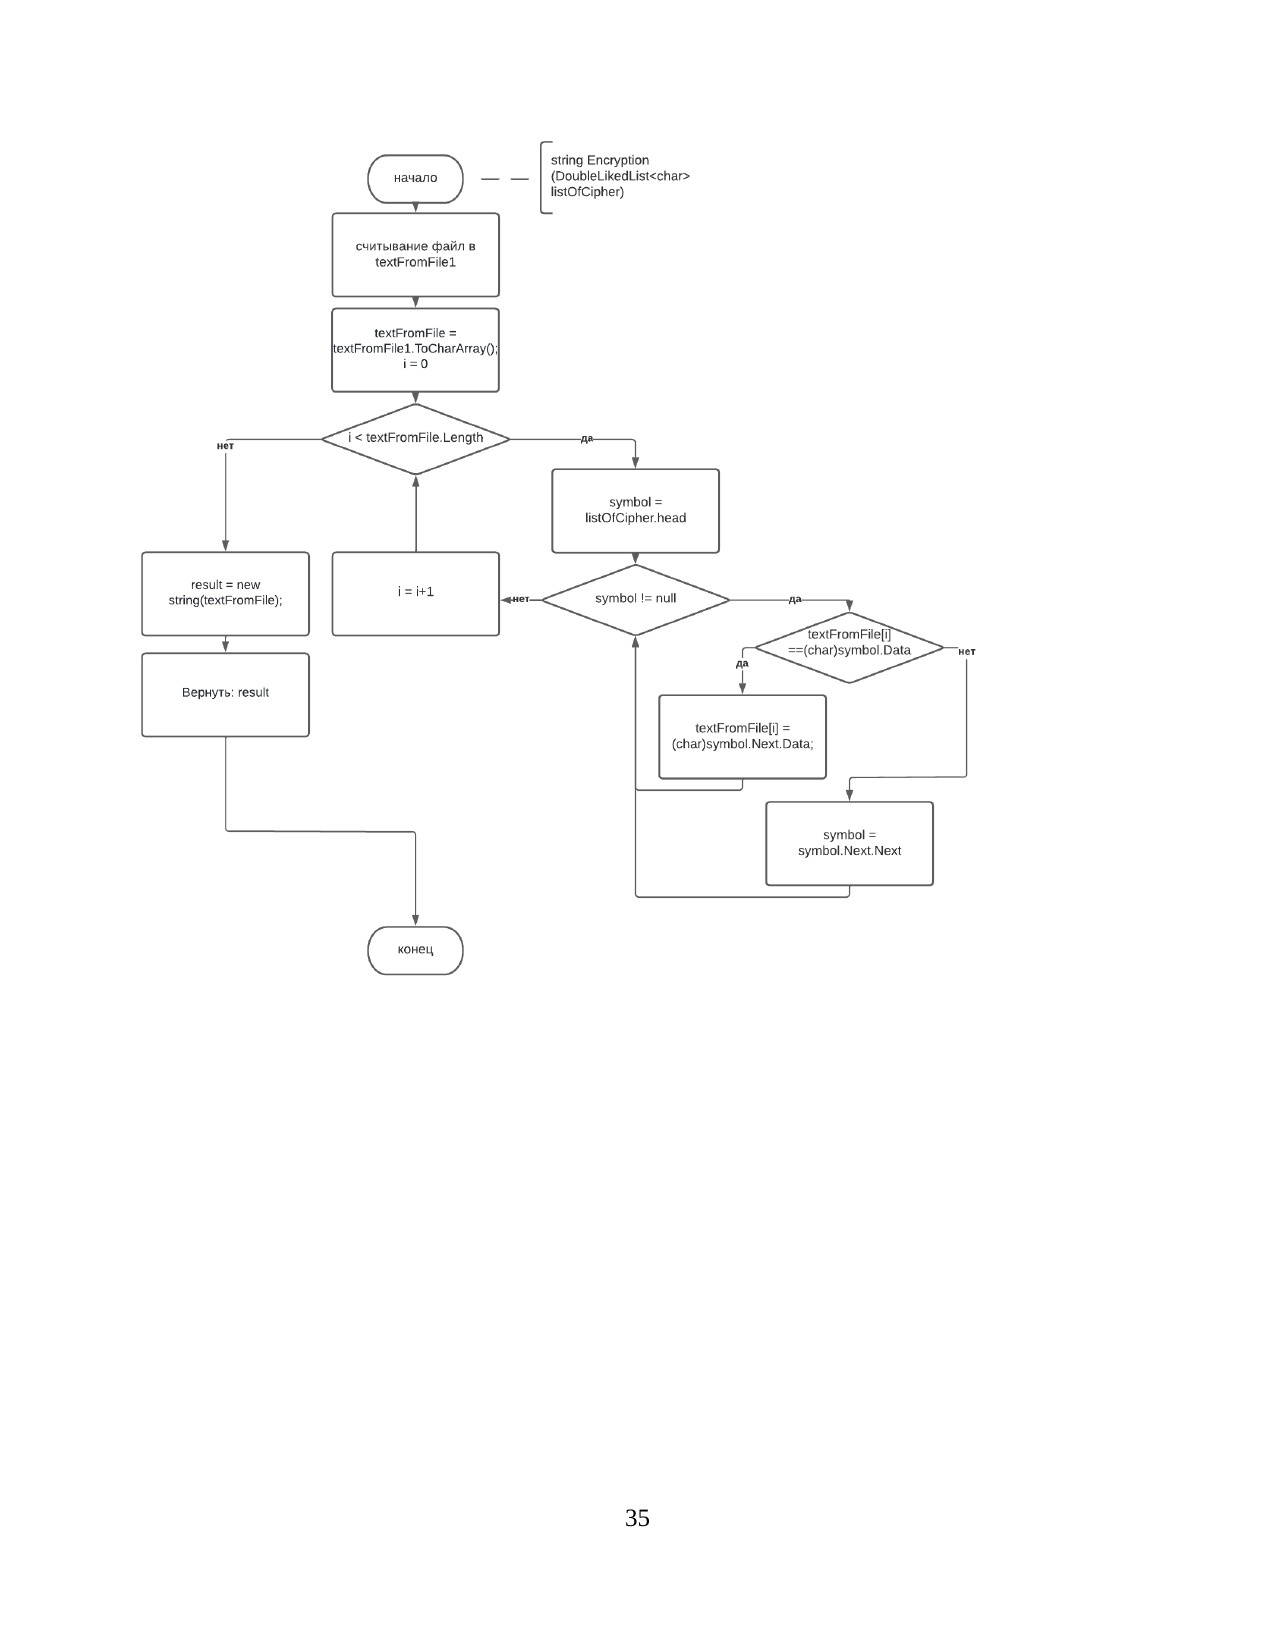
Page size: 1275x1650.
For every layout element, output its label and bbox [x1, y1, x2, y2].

picture [118, 118, 999, 998]
